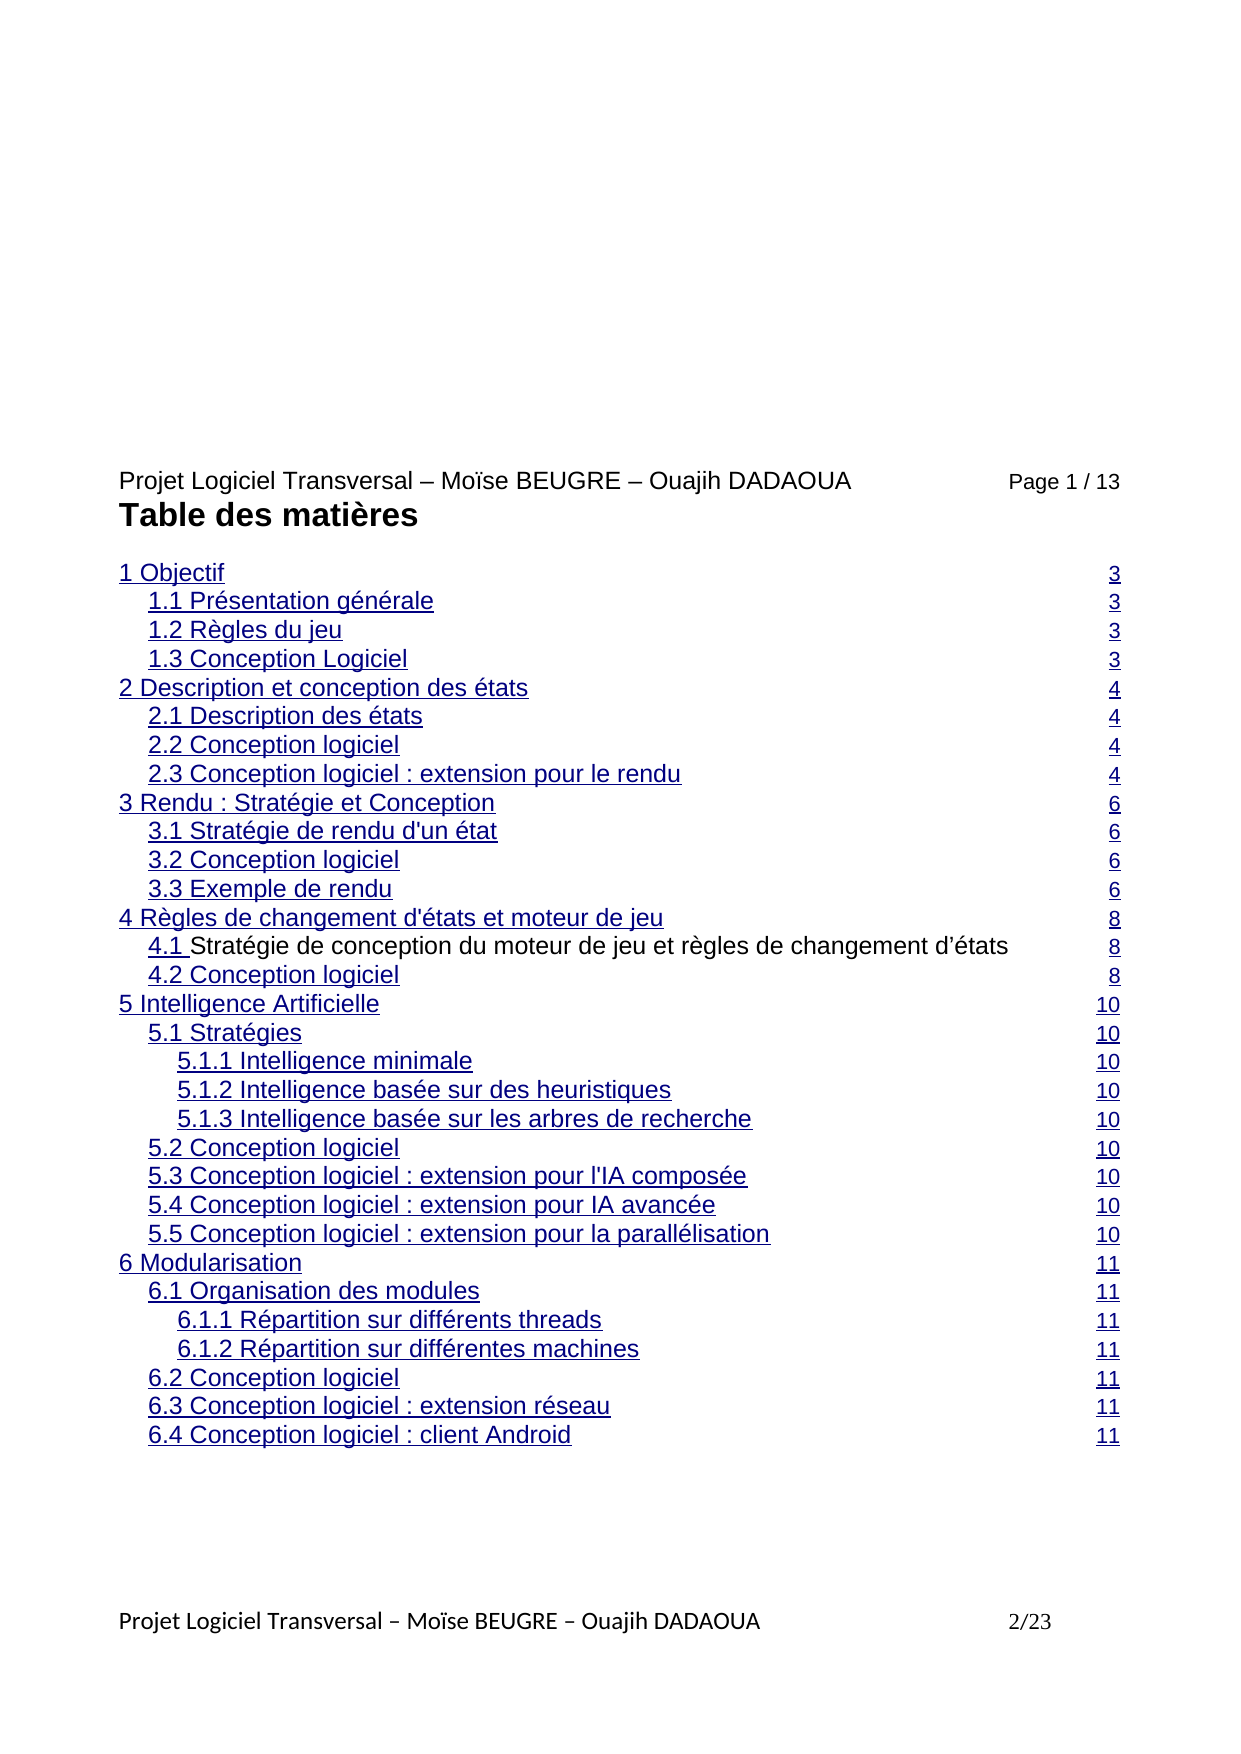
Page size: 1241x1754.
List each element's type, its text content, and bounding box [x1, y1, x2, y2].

text 5.1 Stratégies 10 [148, 1017, 1123, 1046]
text 3 Rendu : Stratégie et Conception 6 [119, 787, 1123, 816]
text 3.2 Conception logiciel 6 [148, 845, 1123, 874]
text 5.1.3 Intelligence basée sur les arbres de recherche 10 [177, 1104, 1123, 1132]
text 6.1 Organisation des modules 11 [148, 1276, 1123, 1305]
text 5.1.2 Intelligence basée sur des heuristiques 10 [177, 1075, 1123, 1104]
text 6.1.1 Répartition sur différents threads 11 [177, 1305, 1123, 1334]
text Projet Logiciel Transversal – Moïse BEUGRE – Ouajih DADAOUA Page 1 / 13 [119, 466, 1123, 495]
text 1.1 Présentation générale 3 [148, 586, 1123, 615]
text 2.3 Conception logiciel : extension pour le rendu 4 [148, 759, 1123, 787]
text 2.1 Description des états 4 [148, 701, 1123, 730]
text 3.3 Exemple de rendu 6 [148, 874, 1123, 902]
text 4.1 Stratégie de conception du moteur de jeu et règles de changement d’états 8 [148, 931, 1123, 960]
text 1.3 Conception Logiciel 3 [148, 644, 1123, 672]
text 5.4 Conception logiciel : extension pour IA avancée 10 [148, 1190, 1123, 1219]
text 5.5 Conception logiciel : extension pour la parallélisation 10 [148, 1219, 1123, 1247]
text 2.2 Conception logiciel 4 [148, 730, 1123, 759]
text 5 Intelligence Artificielle 10 [119, 989, 1123, 1017]
text 4.2 Conception logiciel 8 [148, 960, 1123, 989]
text 1.2 Règles du jeu 3 [148, 615, 1123, 644]
text 6.1.2 Répartition sur différentes machines 11 [177, 1334, 1123, 1362]
text 6 Modularisation 11 [119, 1247, 1123, 1276]
text 5.1.1 Intelligence minimale 10 [177, 1046, 1123, 1075]
text 1 Objectif 3 [119, 557, 1123, 586]
text 6.2 Conception logiciel 11 [148, 1362, 1123, 1391]
text Table des matières [119, 495, 1123, 533]
text 5.2 Conception logiciel 10 [148, 1132, 1123, 1161]
text 6.4 Conception logiciel : client Android 11 [148, 1420, 1123, 1449]
text 2 Description et conception des états 4 [119, 672, 1123, 701]
text 5.3 Conception logiciel : extension pour l'IA composée 10 [148, 1161, 1123, 1190]
text 6.3 Conception logiciel : extension réseau 11 [148, 1391, 1123, 1420]
text 3.1 Stratégie de rendu d'un état 6 [148, 816, 1123, 845]
text 4 Règles de changement d'états et moteur de jeu 8 [119, 902, 1123, 931]
